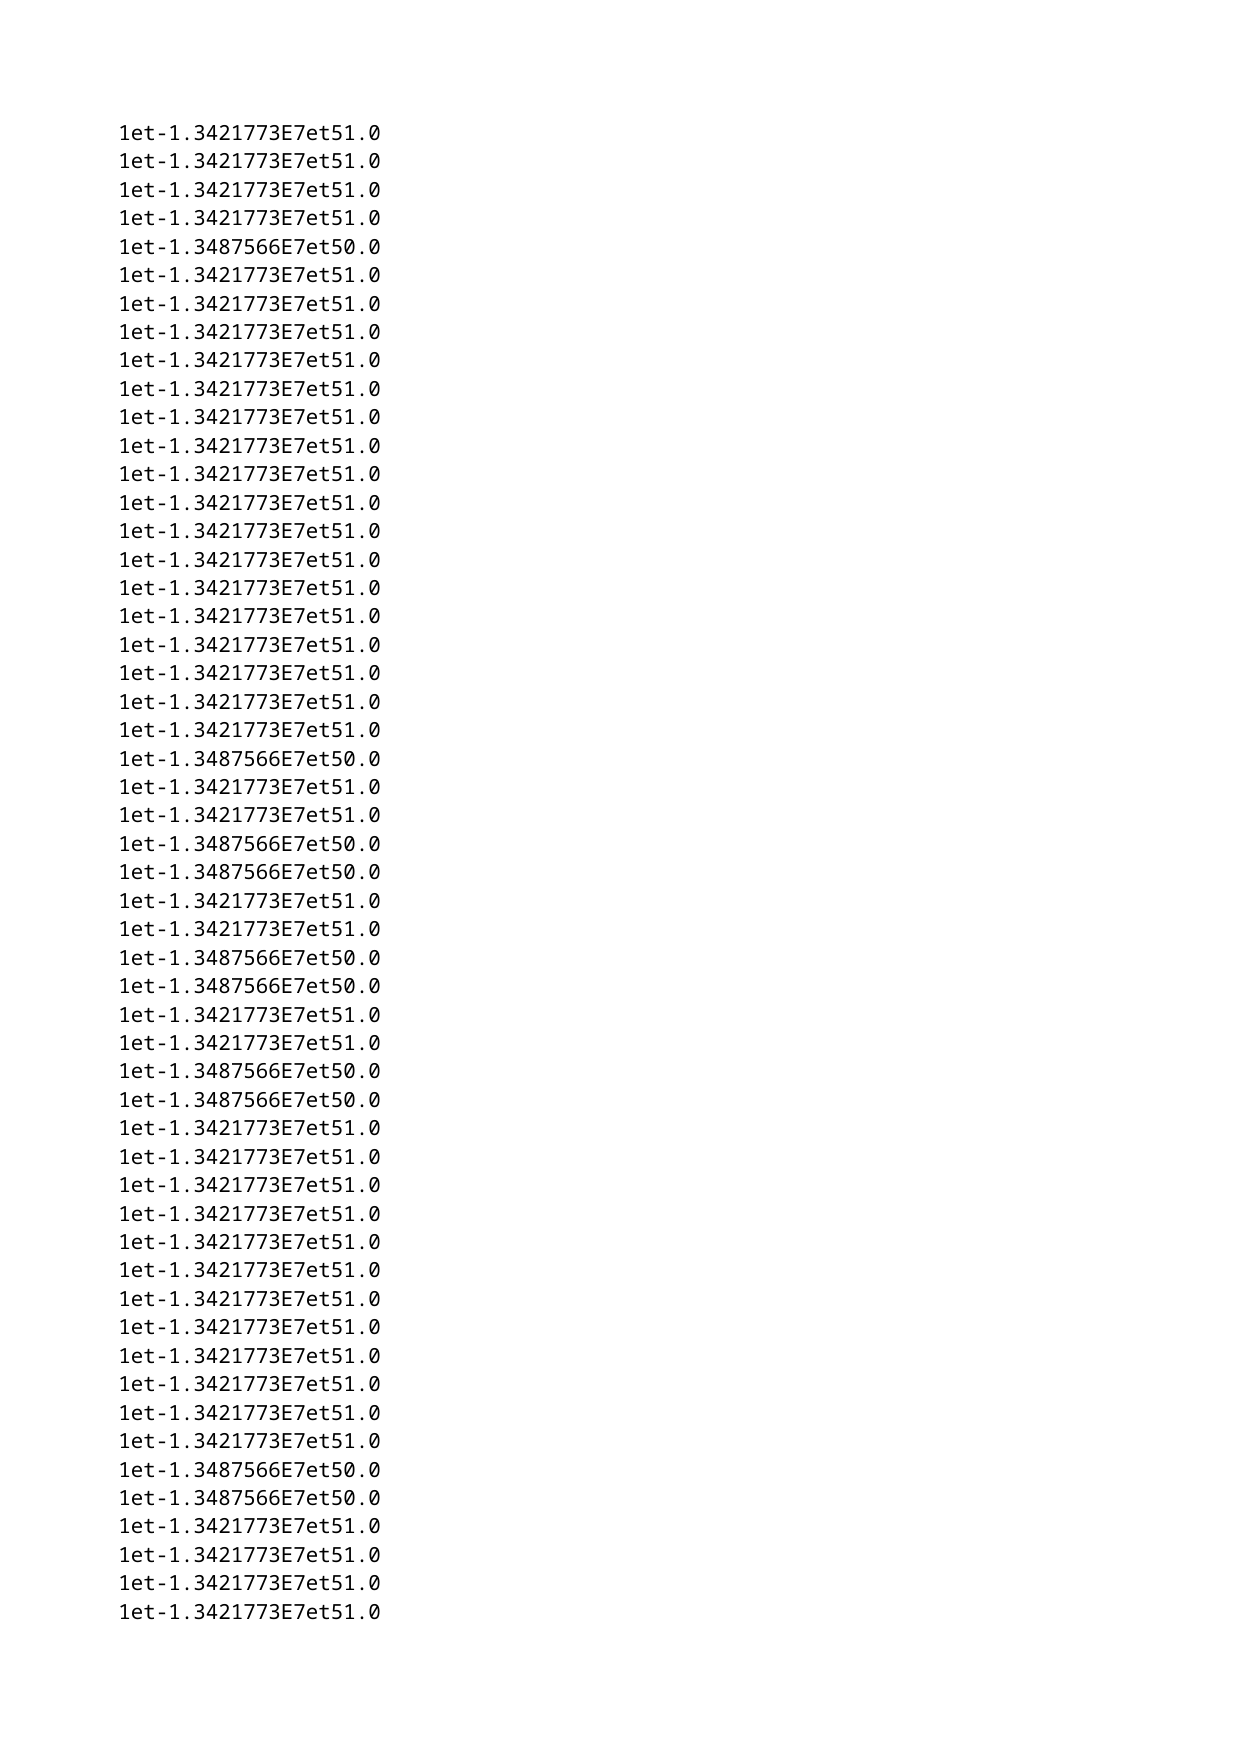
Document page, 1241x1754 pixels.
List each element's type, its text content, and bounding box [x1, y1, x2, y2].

text 1et-1.3421773E7et51.0 [118, 545, 1122, 573]
text 1et-1.3487566E7et50.0 [118, 1057, 1122, 1085]
text 1et-1.3421773E7et51.0 [118, 1256, 1122, 1284]
text 1et-1.3421773E7et51.0 [118, 118, 1122, 147]
text 1et-1.3421773E7et51.0 [118, 715, 1122, 744]
text 1et-1.3421773E7et51.0 [118, 431, 1122, 459]
text 1et-1.3421773E7et51.0 [118, 1113, 1122, 1142]
text 1et-1.3421773E7et51.0 [118, 346, 1122, 374]
text 1et-1.3421773E7et51.0 [118, 374, 1122, 402]
text 1et-1.3421773E7et51.0 [118, 914, 1122, 943]
text 1et-1.3421773E7et51.0 [118, 687, 1122, 715]
text 1et-1.3421773E7et51.0 [118, 1142, 1122, 1170]
text 1et-1.3487566E7et50.0 [118, 1455, 1122, 1483]
text 1et-1.3421773E7et51.0 [118, 658, 1122, 687]
text 1et-1.3421773E7et51.0 [118, 630, 1122, 658]
text 1et-1.3421773E7et51.0 [118, 1512, 1122, 1540]
text 1et-1.3421773E7et51.0 [118, 147, 1122, 175]
text 1et-1.3421773E7et51.0 [118, 1312, 1122, 1341]
text 1et-1.3421773E7et51.0 [118, 1568, 1122, 1597]
text 1et-1.3421773E7et51.0 [118, 488, 1122, 516]
text 1et-1.3421773E7et51.0 [118, 260, 1122, 289]
text 1et-1.3421773E7et51.0 [118, 1028, 1122, 1057]
text 1et-1.3421773E7et51.0 [118, 1284, 1122, 1312]
text 1et-1.3421773E7et51.0 [118, 1369, 1122, 1398]
text 1et-1.3421773E7et51.0 [118, 317, 1122, 346]
text 1et-1.3421773E7et51.0 [118, 801, 1122, 829]
text 1et-1.3421773E7et51.0 [118, 602, 1122, 630]
text 1et-1.3421773E7et51.0 [118, 1426, 1122, 1455]
text 1et-1.3421773E7et51.0 [118, 516, 1122, 545]
text 1et-1.3421773E7et51.0 [118, 289, 1122, 317]
text 1et-1.3421773E7et51.0 [118, 459, 1122, 488]
text 1et-1.3421773E7et51.0 [118, 203, 1122, 232]
text 1et-1.3487566E7et50.0 [118, 829, 1122, 857]
text 1et-1.3487566E7et50.0 [118, 1085, 1122, 1113]
text 1et-1.3421773E7et51.0 [118, 886, 1122, 914]
text 1et-1.3487566E7et50.0 [118, 232, 1122, 260]
text 1et-1.3487566E7et50.0 [118, 744, 1122, 772]
text 1et-1.3421773E7et51.0 [118, 1227, 1122, 1256]
text 1et-1.3421773E7et51.0 [118, 1597, 1122, 1625]
text 1et-1.3487566E7et50.0 [118, 943, 1122, 971]
text 1et-1.3421773E7et51.0 [118, 1341, 1122, 1369]
text 1et-1.3421773E7et51.0 [118, 402, 1122, 431]
text 1et-1.3421773E7et51.0 [118, 1540, 1122, 1568]
text 1et-1.3487566E7et50.0 [118, 1483, 1122, 1512]
text 1et-1.3421773E7et51.0 [118, 1000, 1122, 1028]
text 1et-1.3421773E7et51.0 [118, 1398, 1122, 1426]
text 1et-1.3487566E7et50.0 [118, 857, 1122, 886]
text 1et-1.3421773E7et51.0 [118, 175, 1122, 203]
text 1et-1.3421773E7et51.0 [118, 772, 1122, 801]
text 1et-1.3421773E7et51.0 [118, 573, 1122, 602]
text 1et-1.3421773E7et51.0 [118, 1170, 1122, 1199]
text 1et-1.3421773E7et51.0 [118, 1199, 1122, 1227]
text 1et-1.3487566E7et50.0 [118, 971, 1122, 1000]
